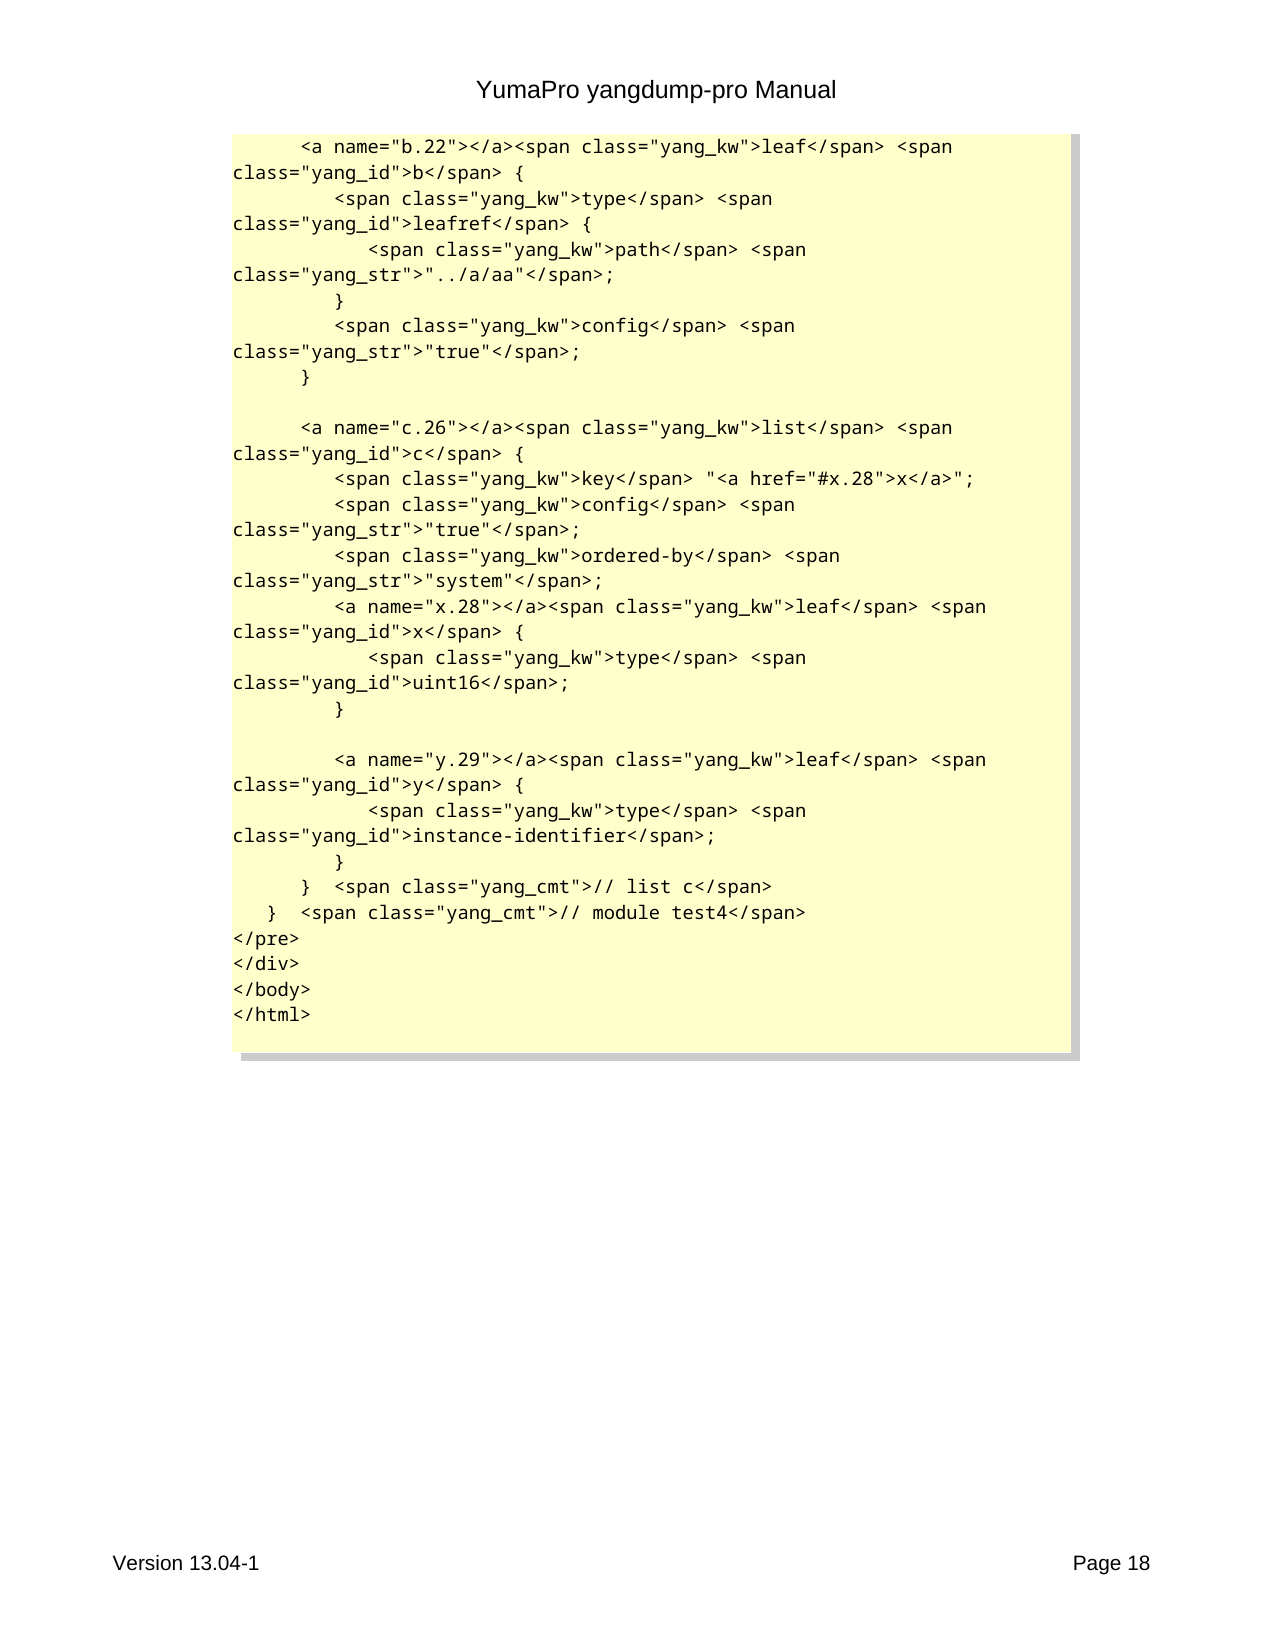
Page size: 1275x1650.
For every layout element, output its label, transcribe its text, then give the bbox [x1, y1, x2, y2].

text } <span class="yang_cmt">// module test4</span> [232, 899, 1071, 925]
text <span class="yang_kw">config</span> <span class="yang_str">"true"</span>; [232, 491, 1071, 542]
text <span class="yang_kw">key</span> "<a href="#x.28">x</a>"; [232, 466, 1071, 491]
text <a name="c.26"></a><span class="yang_kw">list</span> <span class="yang_id">c</span> { [232, 414, 1071, 466]
text } [232, 695, 1071, 721]
text </body> [232, 976, 1071, 1001]
text <span class="yang_kw">type</span> <span class="yang_id">instance-identifier</span>; [232, 797, 1071, 848]
text <span class="yang_kw">config</span> <span class="yang_str">"true"</span>; [232, 312, 1071, 363]
text } [232, 848, 1071, 874]
text } [232, 363, 1071, 389]
text </html> [232, 1001, 1071, 1027]
text } [232, 287, 1071, 312]
text } <span class="yang_cmt">// list c</span> [232, 874, 1071, 899]
text <span class="yang_kw">type</span> <span class="yang_id">leafref</span> { [232, 185, 1071, 236]
text <a name="y.29"></a><span class="yang_kw">leaf</span> <span class="yang_id">y</span> { [232, 746, 1071, 797]
text <a name="x.28"></a><span class="yang_kw">leaf</span> <span class="yang_id">x</span> { [232, 593, 1071, 644]
text <span class="yang_kw">ordered-by</span> <span class="yang_str">"system"</span>; [232, 542, 1071, 593]
text <span class="yang_kw">path</span> <span class="yang_str">"../a/aa"</span>; [232, 236, 1071, 287]
text <a name="b.22"></a><span class="yang_kw">leaf</span> <span class="yang_id">b</span> { [232, 134, 1071, 185]
text </pre> [232, 925, 1071, 950]
text </div> [232, 950, 1071, 976]
text <span class="yang_kw">type</span> <span class="yang_id">uint16</span>; [232, 644, 1071, 695]
